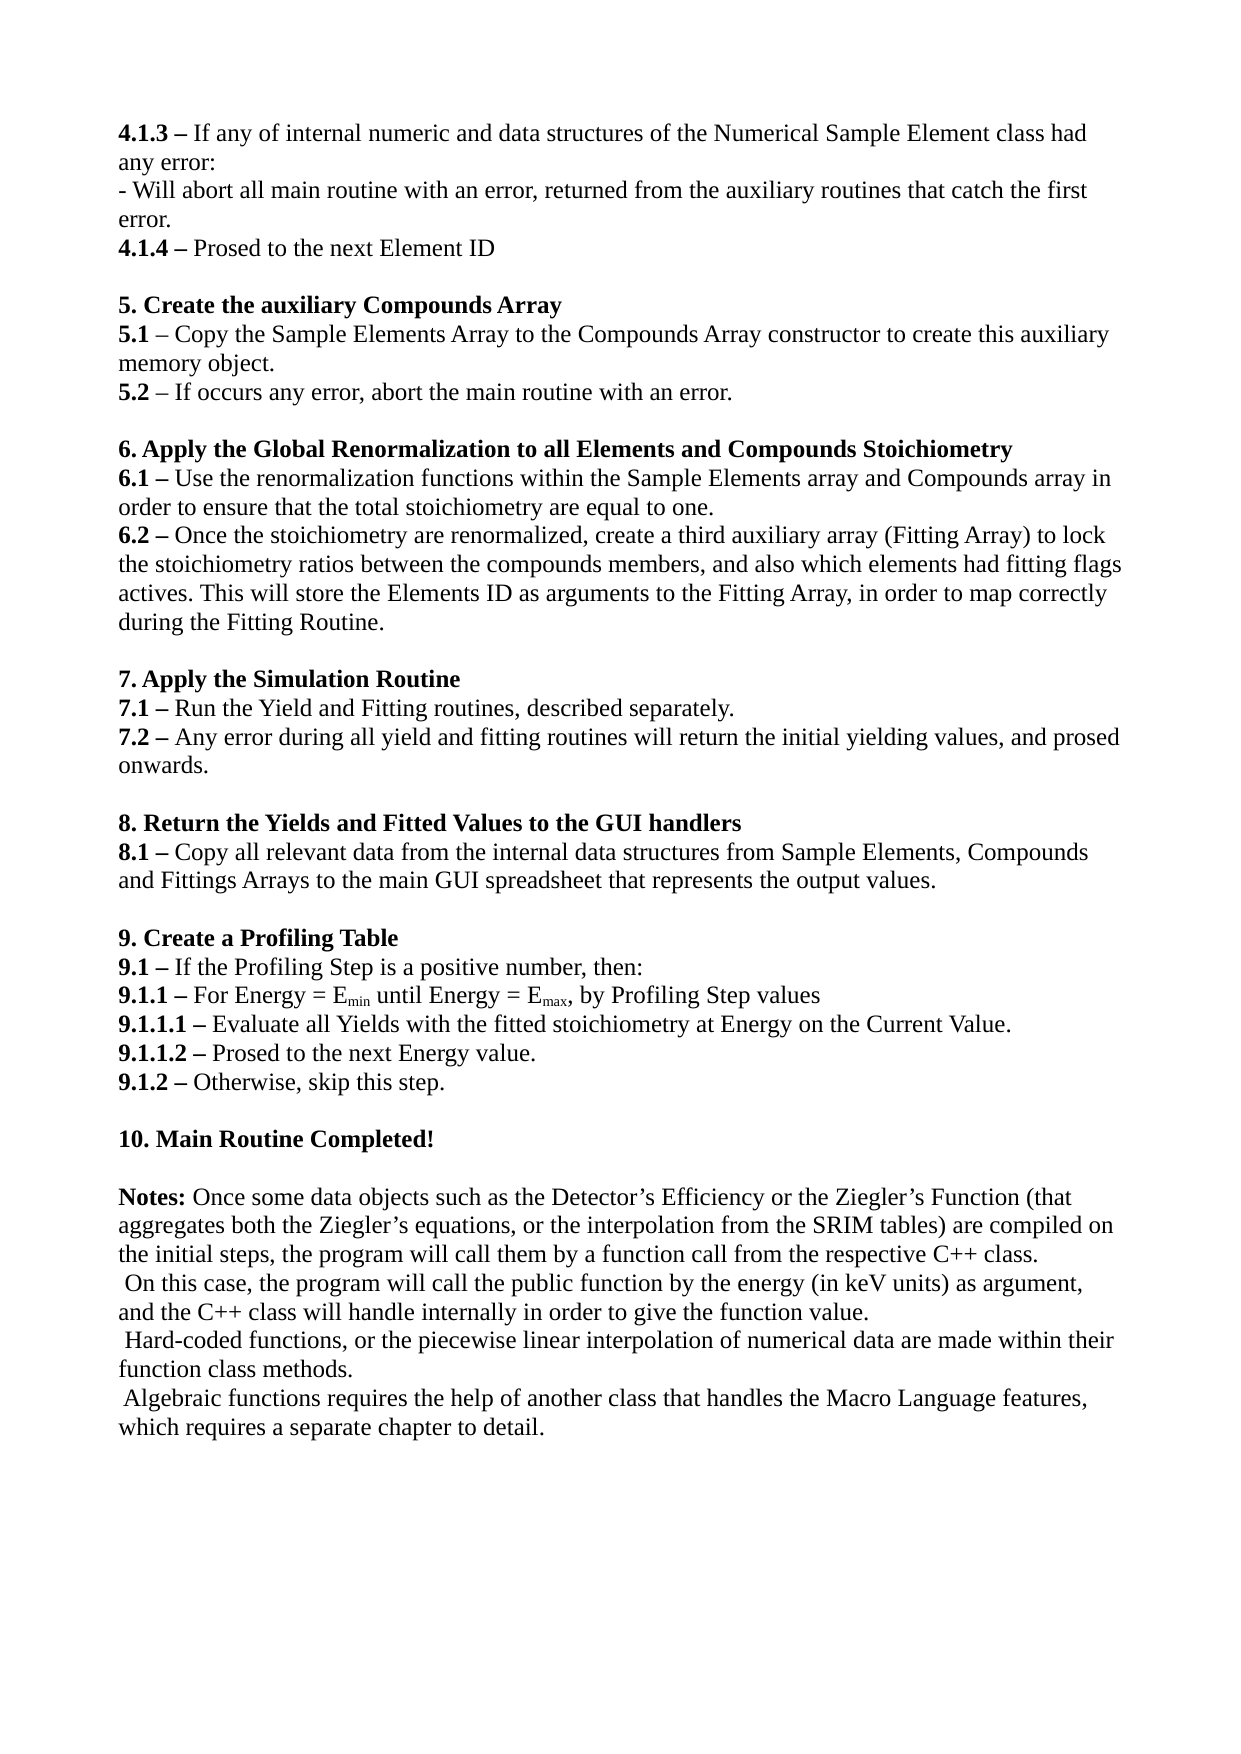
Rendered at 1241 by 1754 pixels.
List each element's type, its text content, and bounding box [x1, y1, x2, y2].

text Hard-coded functions, or the piecewise linear interpolation of numerical data are made within their function class methods. [118, 1326, 1122, 1383]
text 6.2 – Once the stoichiometry are renormalized, create a third auxiliary array (Fitting Array) to lock the stoichiometry ratios between the compounds members, and also which elements had fitting flags actives. This will store the Elements ID as arguments to the Fitting Array, in order to map correctly during the Fitting Routine. [118, 521, 1122, 636]
text 7.2 – Any error during all yield and fitting routines will return the initial yielding values, and prosed onwards. [118, 722, 1122, 779]
text 5. Create the auxiliary Compounds Array [118, 291, 1122, 319]
text 8. Return the Yields and Fitted Values to the GUI handlers [118, 808, 1122, 837]
text Notes: Once some data objects such as the Detector’s Efficiency or the Ziegler’s Function (that aggregates both the Ziegler’s equations, or the interpolation from the SRIM tables) are compiled on the initial steps, the program will call them by a function call from the respective C++ class. [118, 1182, 1122, 1268]
text 9.1.1 – For Energy = Emin until Energy = Emax, by Profiling Step values [118, 981, 1122, 1009]
text 4.1.3 – If any of internal numeric and data structures of the Numerical Sample Element class had any error: [118, 118, 1122, 176]
text 6. Apply the Global Renormalization to all Elements and Compounds Stoichiometry [118, 434, 1122, 463]
text 9.1.1.2 – Prosed to the next Energy value. [118, 1038, 1122, 1067]
text 9.1.2 – Otherwise, skip this step. [118, 1067, 1122, 1096]
text On this case, the program will call the public function by the energy (in keV units) as argument, and the C++ class will handle internally in order to give the function value. [118, 1268, 1122, 1326]
text Algebraic functions requires the help of another class that handles the Macro Language features, which requires a separate chapter to detail. [118, 1383, 1122, 1441]
text 6.1 – Use the renormalization functions within the Sample Elements array and Compounds array in order to ensure that the total stoichiometry are equal to one. [118, 463, 1122, 521]
text 10. Main Routine Completed! [118, 1124, 1122, 1153]
text 8.1 – Copy all relevant data from the internal data structures from Sample Elements, Compounds and Fittings Arrays to the main GUI spreadsheet that represents the output values. [118, 837, 1122, 894]
text 9. Create a Profiling Table [118, 923, 1122, 952]
text 5.2 – If occurs any error, abort the main routine with an error. [118, 377, 1122, 406]
text 4.1.4 – Prosed to the next Element ID [118, 233, 1122, 262]
text 7. Apply the Simulation Routine [118, 664, 1122, 693]
text 9.1 – If the Profiling Step is a positive number, then: [118, 952, 1122, 981]
text - Will abort all main routine with an error, returned from the auxiliary routines that catch the first error. [118, 176, 1122, 233]
text 5.1 – Copy the Sample Elements Array to the Compounds Array constructor to create this auxiliary memory object. [118, 319, 1122, 377]
text 9.1.1.1 – Evaluate all Yields with the fitted stoichiometry at Energy on the Current Value. [118, 1009, 1122, 1038]
text 7.1 – Run the Yield and Fitting routines, described separately. [118, 693, 1122, 722]
